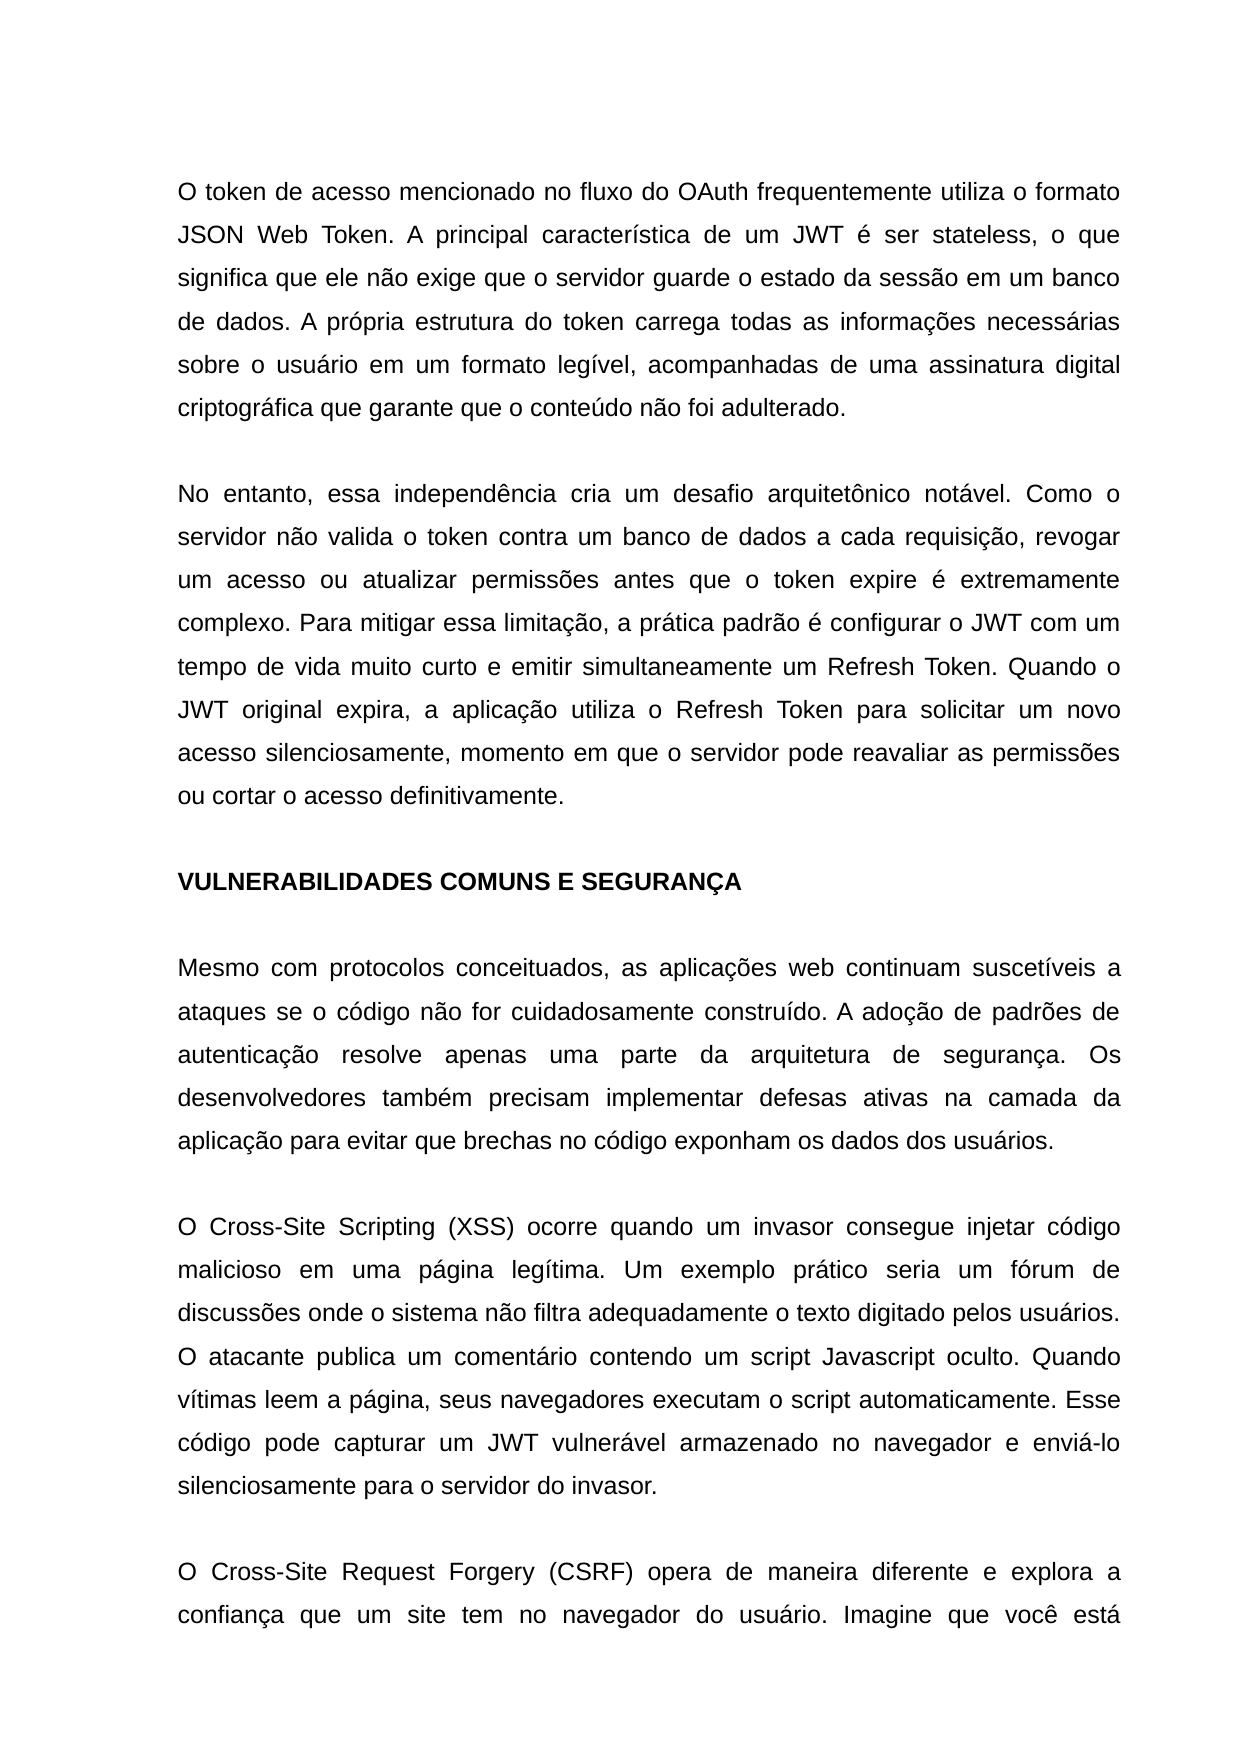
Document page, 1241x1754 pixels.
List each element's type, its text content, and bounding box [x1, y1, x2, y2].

subtitle Vulnerabilidades Comuns e Segurança [177, 867, 1122, 896]
text O Cross-Site Request Forgery (CSRF) opera de maneira diferente e explora a confiança que um site tem no navegador do usuário. Imagine que você está [177, 1557, 1122, 1629]
text O Cross-Site Scripting (XSS) ocorre quando um invasor consegue injetar código malicioso em uma página legítima. Um exemplo prático seria um fórum de discussões onde o sistema não filtra adequadamente o texto digitado pelos usuários. O atacante publica um comentário contendo um script Javascript oculto. Quando vítimas leem a página, seus navegadores executam o script automaticamente. Esse código pode capturar um JWT vulnerável armazenado no navegador e enviá-lo silenciosamente para o servidor do invasor. [177, 1212, 1122, 1500]
text O token de acesso mencionado no fluxo do OAuth frequentemente utiliza o formato JSON Web Token. A principal característica de um JWT é ser stateless, o que significa que ele não exige que o servidor guarde o estado da sessão em um banco de dados. A própria estrutura do token carrega todas as informações necessárias sobre o usuário em um formato legível, acompanhadas de uma assinatura digital criptográfica que garante que o conteúdo não foi adulterado. [177, 177, 1122, 422]
text No entanto, essa independência cria um desafio arquitetônico notável. Como o servidor não valida o token contra um banco de dados a cada requisição, revogar um acesso ou atualizar permissões antes que o token expire é extremamente complexo. Para mitigar essa limitação, a prática padrão é configurar o JWT com um tempo de vida muito curto e emitir simultaneamente um Refresh Token. Quando o JWT original expira, a aplicação utiliza o Refresh Token para solicitar um novo acesso silenciosamente, momento em que o servidor pode reavaliar as permissões ou cortar o acesso definitivamente. [177, 479, 1122, 810]
text Mesmo com protocolos conceituados, as aplicações web continuam suscetíveis a ataques se o código não for cuidadosamente construído. A adoção de padrões de autenticação resolve apenas uma parte da arquitetura de segurança. Os desenvolvedores também precisam implementar defesas ativas na camada da aplicação para evitar que brechas no código exponham os dados dos usuários. [177, 953, 1122, 1155]
